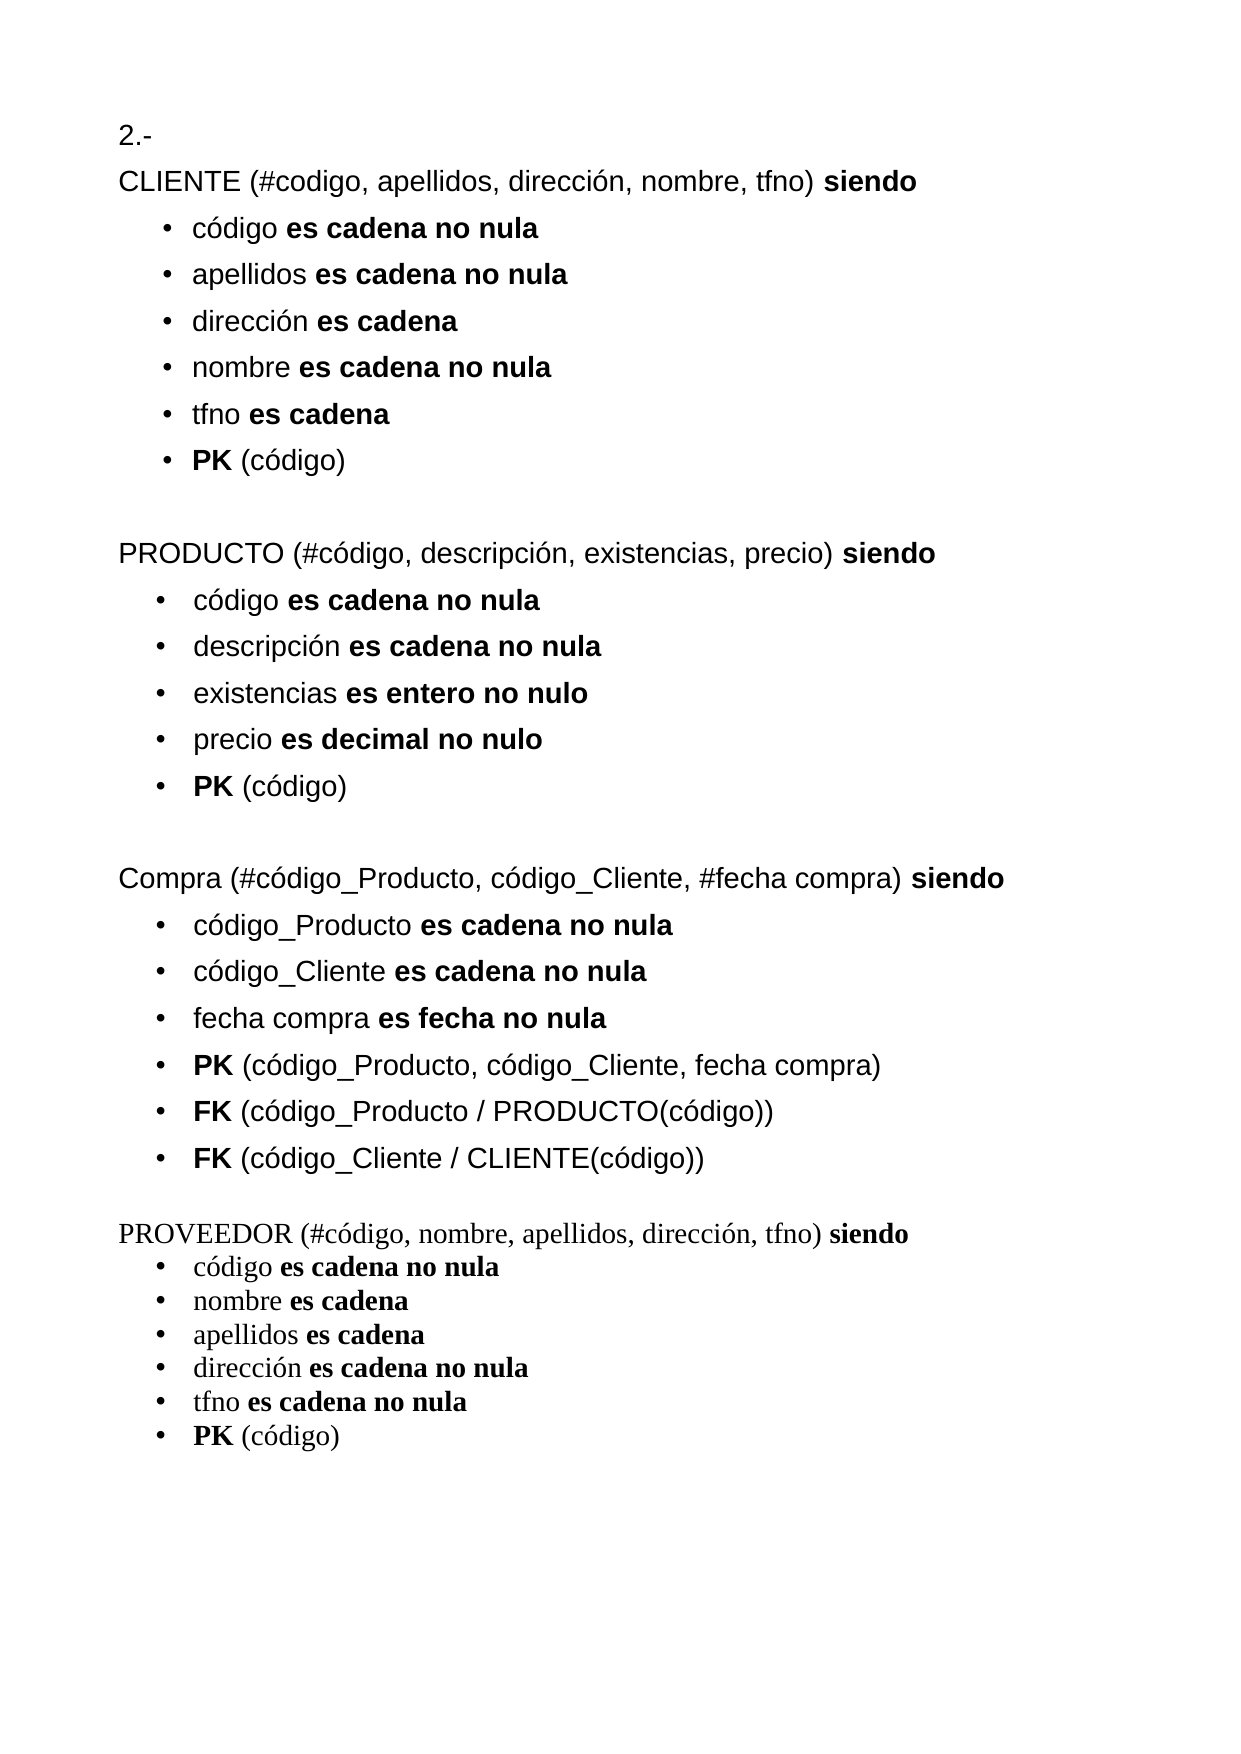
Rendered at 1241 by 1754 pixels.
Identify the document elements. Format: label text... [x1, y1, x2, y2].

list nombre es cadena no nula [162, 350, 1122, 384]
list código es cadena no nula [162, 211, 1122, 244]
list dirección es cadena no nula [156, 1350, 1122, 1384]
text PROVEEDOR (#código, nombre, apellidos, dirección, tfno) siendo [118, 1216, 1122, 1249]
list código es cadena no nula [156, 582, 1122, 616]
list existencias es entero no nulo [156, 676, 1122, 709]
list dirección es cadena [162, 304, 1122, 337]
list PK (código) [156, 769, 1122, 802]
list apellidos es cadena no nula [162, 257, 1122, 291]
list tfno es cadena [162, 397, 1122, 431]
list apellidos es cadena [156, 1317, 1122, 1350]
text PRODUCTO (#código, descripción, existencias, precio) siendo [118, 536, 1122, 570]
list precio es decimal no nulo [156, 722, 1122, 756]
list descripción es cadena no nula [156, 629, 1122, 663]
list código_Producto es cadena no nula [156, 908, 1122, 942]
list tfno es cadena no nula [156, 1384, 1122, 1418]
text 2.- [118, 118, 1122, 152]
list PK (código) [156, 1418, 1122, 1451]
list fecha compra es fecha no nula [156, 1001, 1122, 1035]
list PK (código) [162, 443, 1122, 477]
list FK (código_Cliente / CLIENTE(código)) [156, 1141, 1122, 1174]
list nombre es cadena [156, 1283, 1122, 1317]
list código es cadena no nula [156, 1249, 1122, 1283]
list PK (código_Producto, código_Cliente, fecha compra) [156, 1047, 1122, 1081]
list código_Cliente es cadena no nula [156, 954, 1122, 988]
list FK (código_Producto / PRODUCTO(código)) [156, 1094, 1122, 1128]
text Compra (#código_Producto, código_Cliente, #fecha compra) siendo [118, 862, 1122, 895]
text CLIENTE (#codigo, apellidos, dirección, nombre, tfno) siendo [118, 164, 1122, 198]
